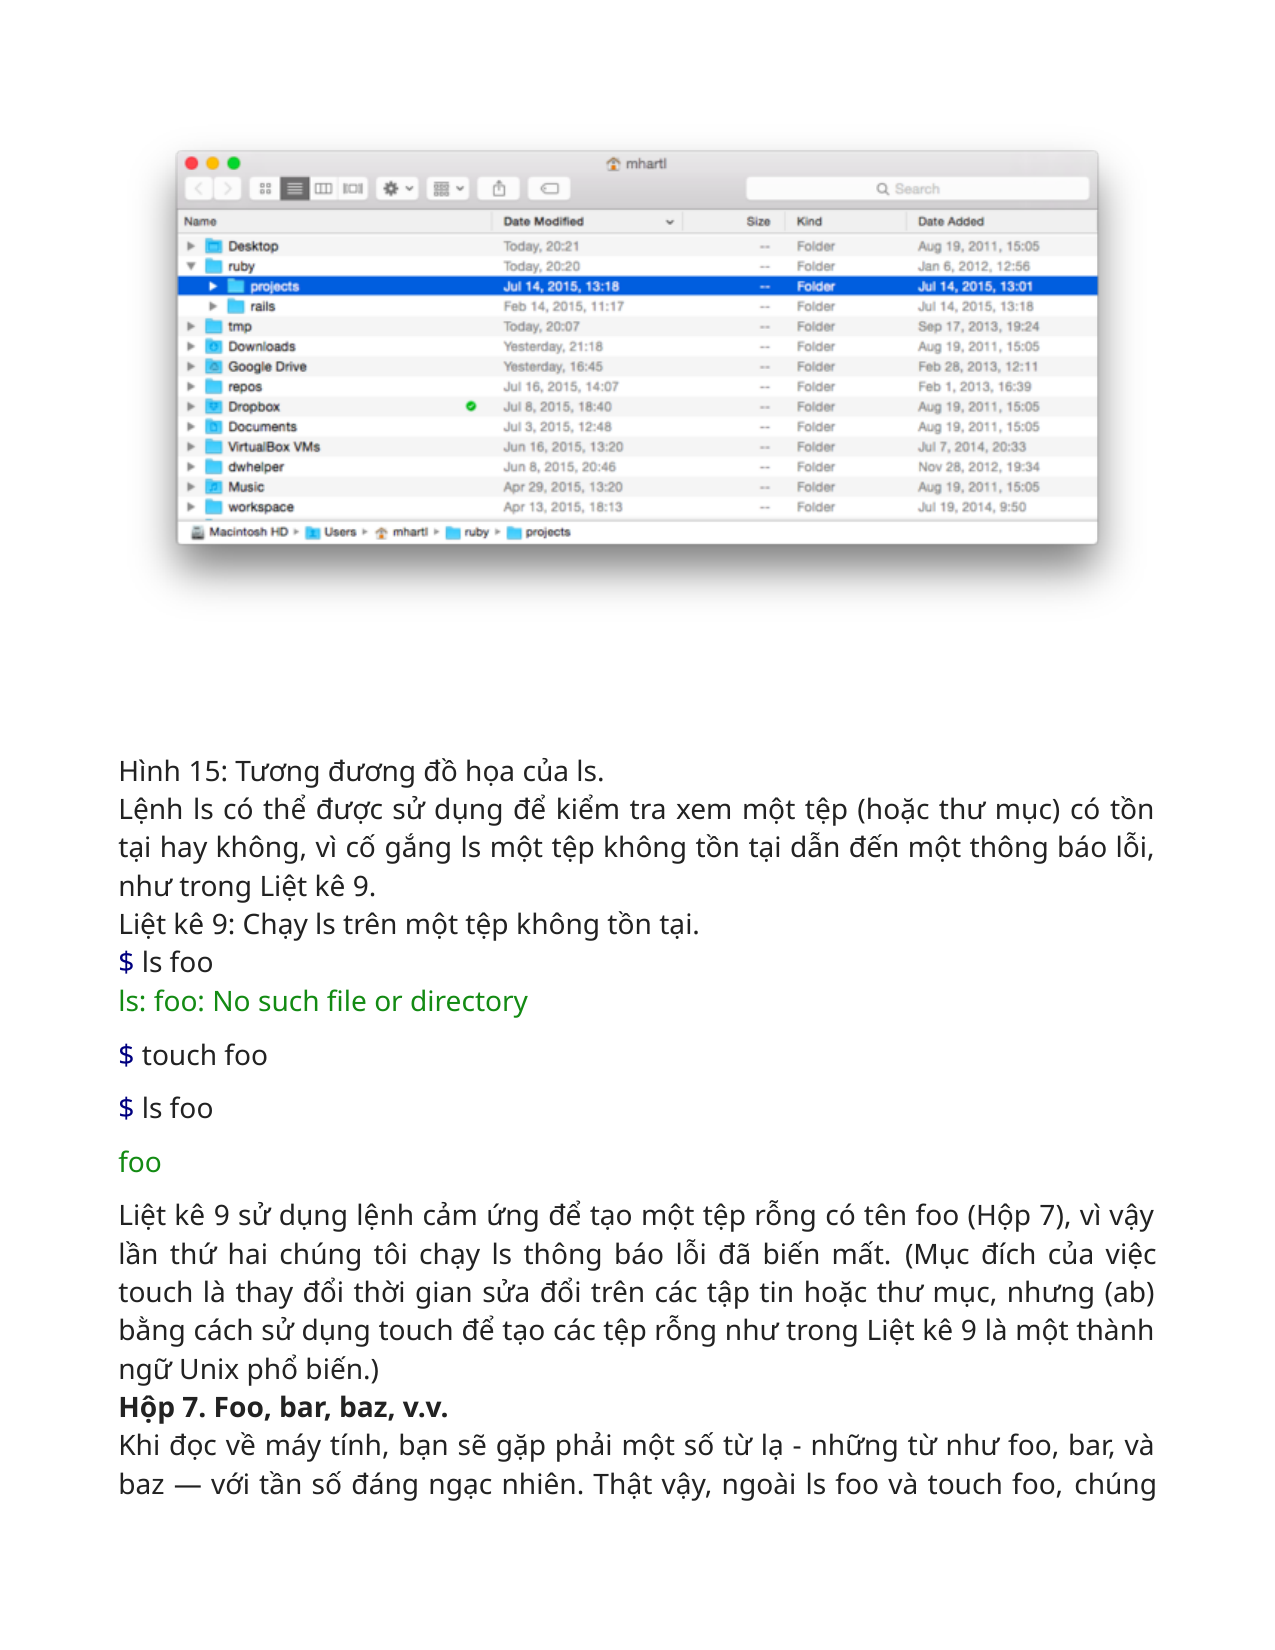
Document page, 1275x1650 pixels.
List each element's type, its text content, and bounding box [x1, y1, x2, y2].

text Liệt kê 9: Chạy ls trên một tệp không tồn tại. [118, 904, 1157, 943]
text $ touch foo [118, 1035, 1157, 1073]
text $ ls foo [118, 1088, 1157, 1127]
text Hộp 7. Foo, bar, baz, v.v. [118, 1387, 1157, 1426]
text Hình 15: Tương đương đồ họa của ls. [118, 751, 1157, 789]
text Khi đọc về máy tính, bạn sẽ gặp phải một số từ lạ - những từ như foo, bar, và baz — với tần số đáng ngạc nhiên. Thật vậy, ngoài ls foo và touch foo, chúng [118, 1426, 1157, 1502]
text foo [118, 1142, 1157, 1180]
text Liệt kê 9 sử dụng lệnh cảm ứng để tạo một tệp rỗng có tên foo (Hộp 7), vì vậy lần thứ hai chúng tôi chạy ls thông báo lỗi đã biến mất. (Mục đích của việc touch là thay đổi thời gian sửa đổi trên các tập tin hoặc thư mục, nhưng (ab) bằng cách sử dụng touch để tạo các tệp rỗng như trong Liệt kê 9 là một thành ngữ Unix phổ biến.) [118, 1196, 1157, 1387]
text $ ls foo [118, 943, 1157, 981]
text ls: foo: No such file or directory [118, 981, 1157, 1019]
picture [118, 118, 1157, 629]
text Lệnh ls có thể được sử dụng để kiểm tra xem một tệp (hoặc thư mục) có tồn tại hay không, vì cố gắng ls một tệp không tồn tại dẫn đến một thông báo lỗi, như trong Liệt kê 9. [118, 789, 1157, 904]
